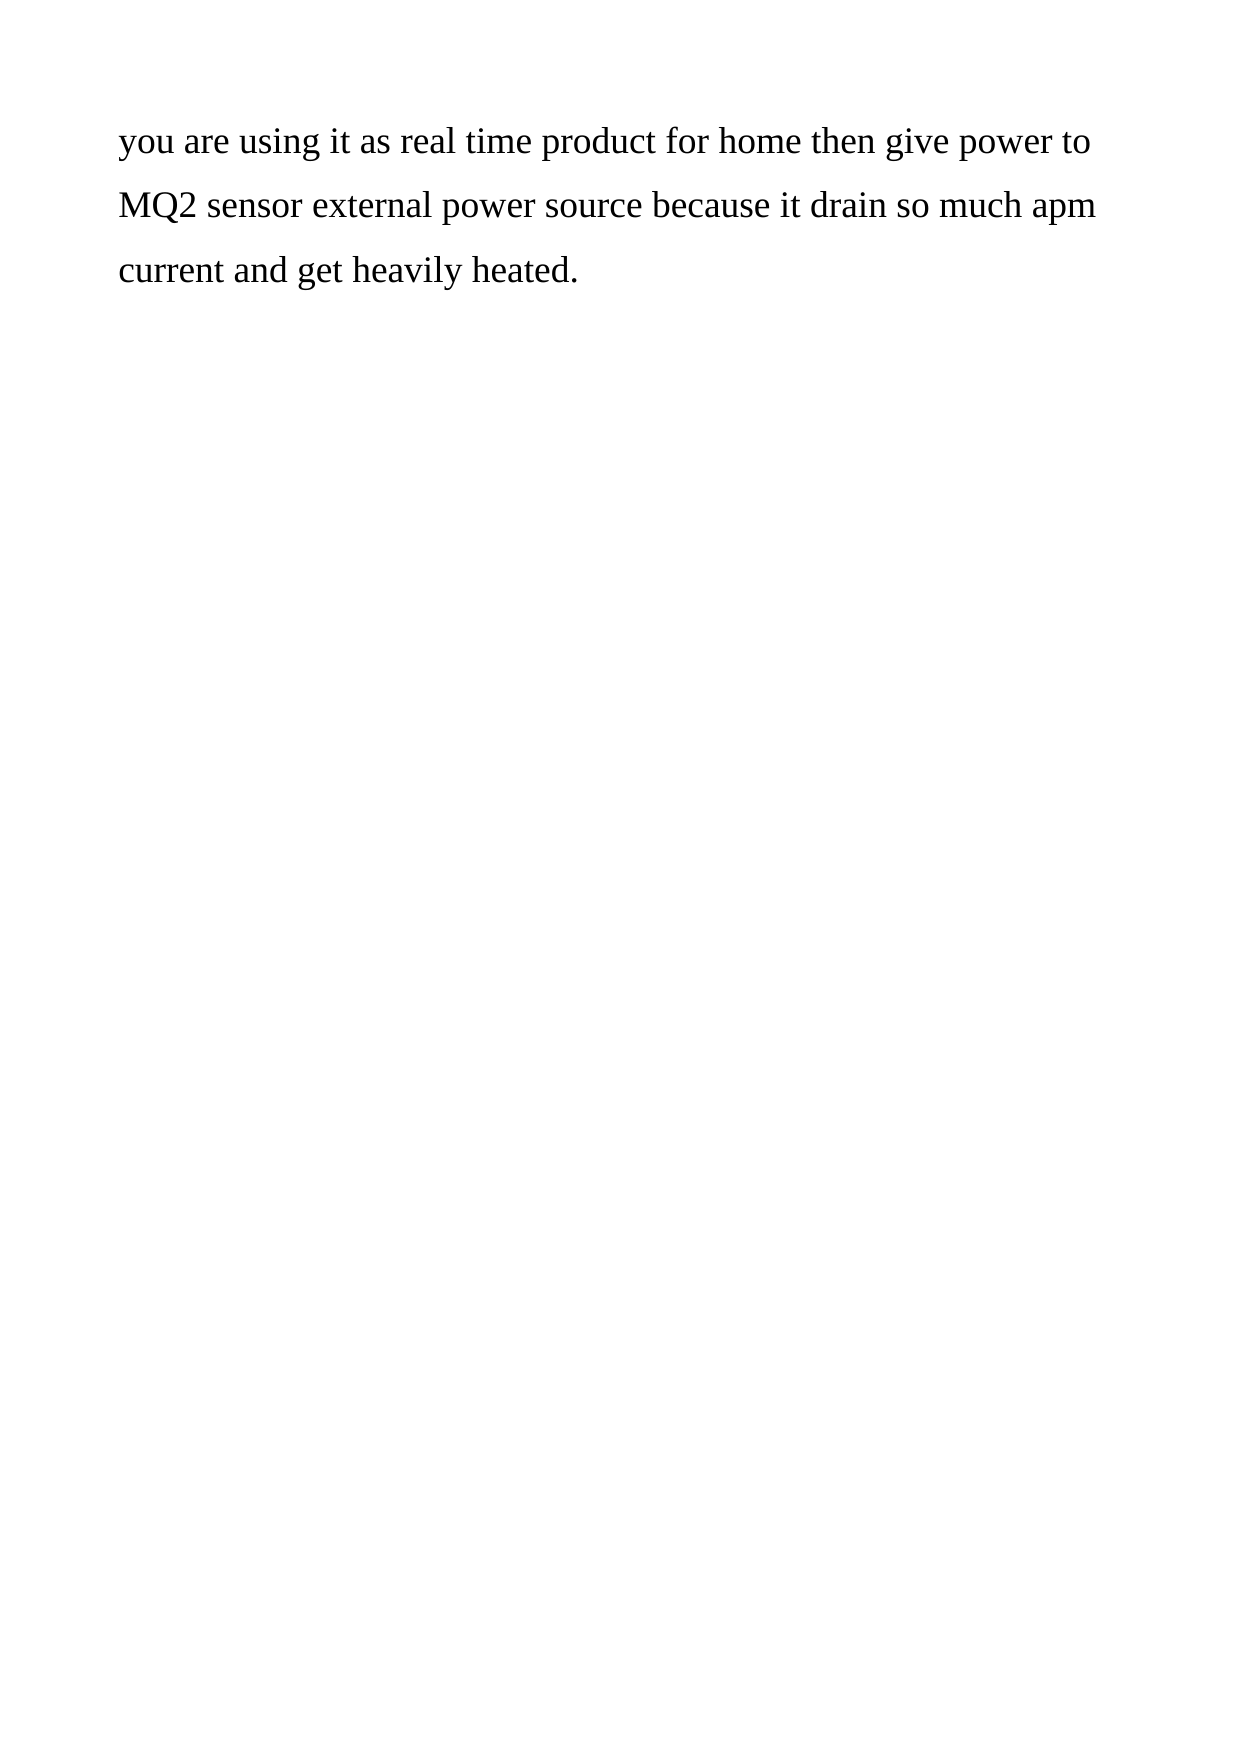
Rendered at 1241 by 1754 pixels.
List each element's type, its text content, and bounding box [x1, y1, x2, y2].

text you are using it as real time product for home then give power to MQ2 sensor external power source because it drain so much apm current and get heavily heated. [118, 118, 1122, 291]
